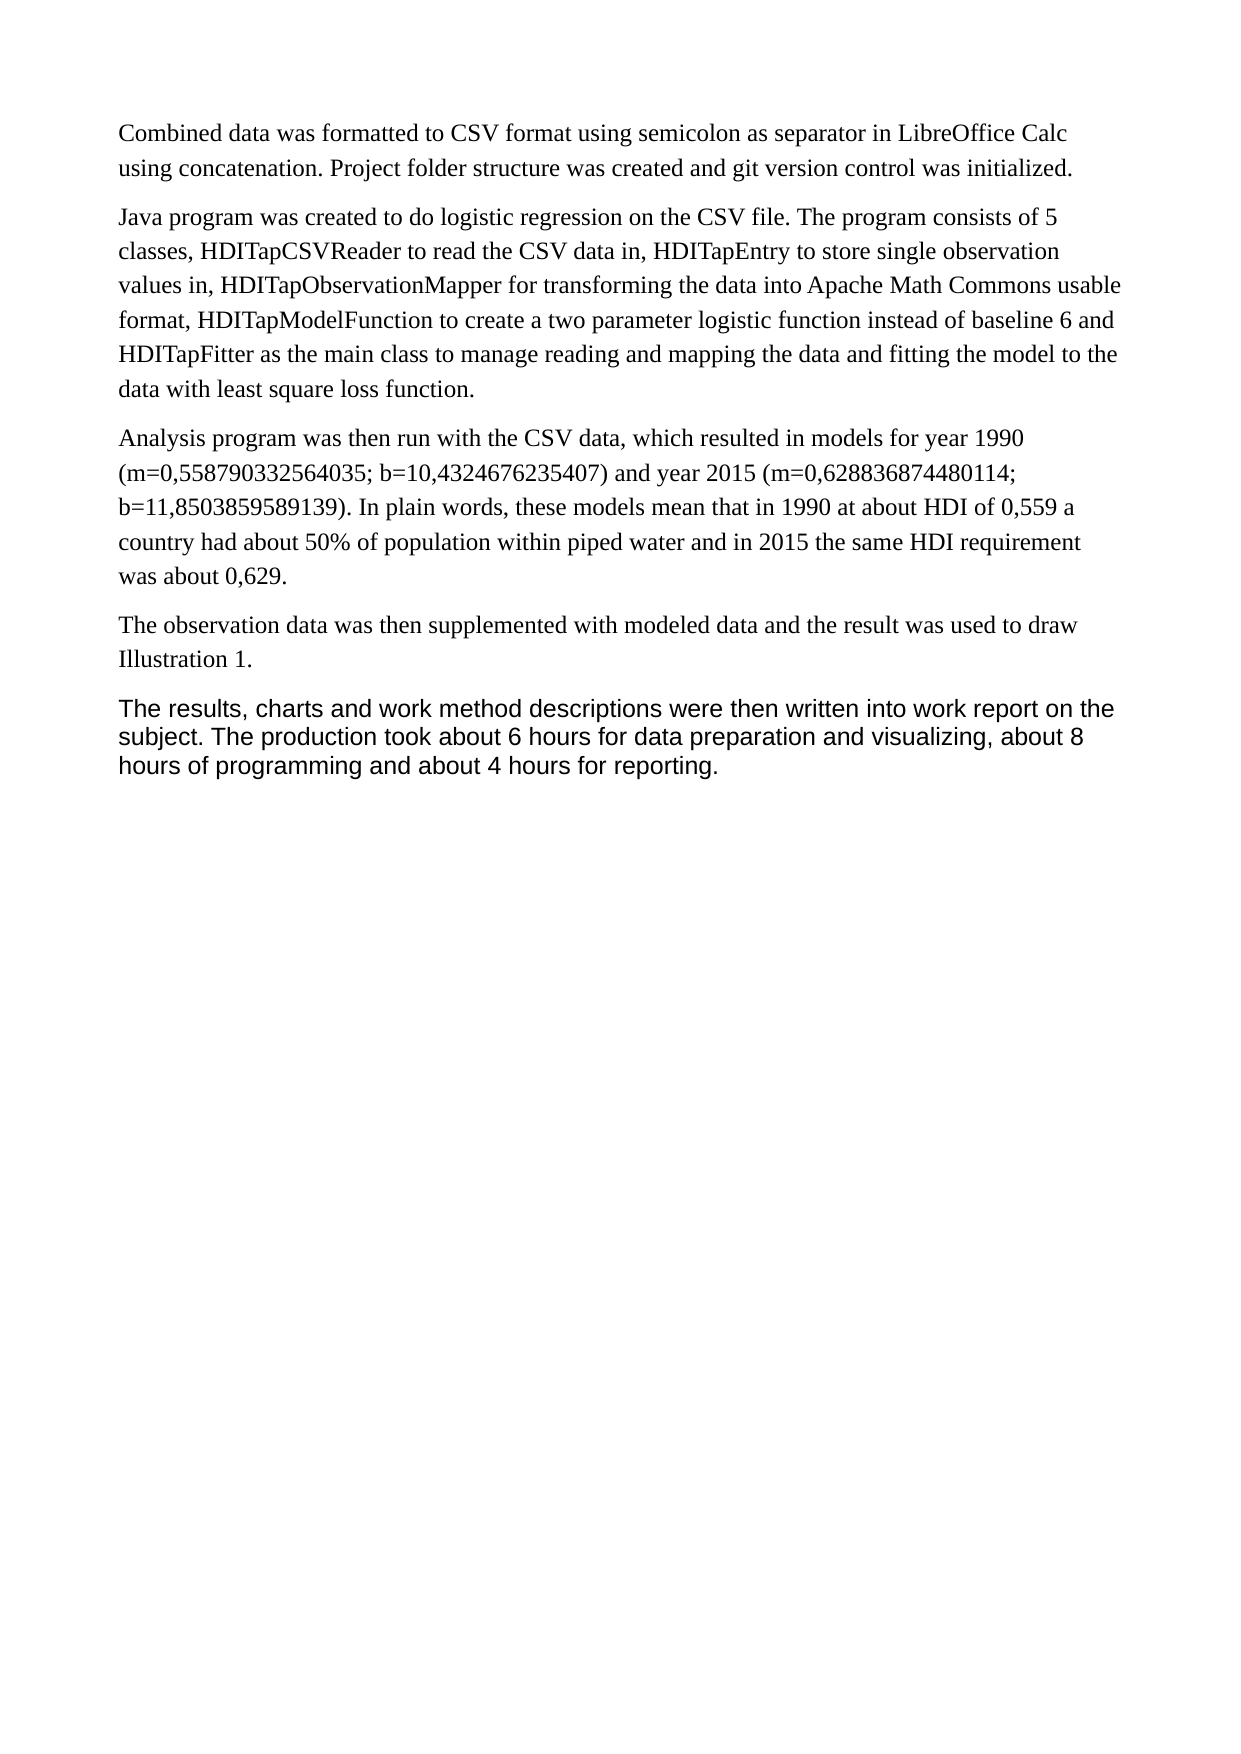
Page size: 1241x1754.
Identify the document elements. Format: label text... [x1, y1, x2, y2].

text Analysis program was then run with the CSV data, which resulted in models for year 1990 (m=0,558790332564035; b=10,4324676235407) and year 2015 (m=0,628836874480114; b=11,8503859589139). In plain words, these models mean that in 1990 at about HDI of 0,559 a country had about 50% of population within piped water and in 2015 the same HDI requirement was about 0,629. [118, 423, 1122, 590]
text Combined data was formatted to CSV format using semicolon as separator in LibreOffice Calc using concatenation. Project folder structure was created and git version control was initialized. [118, 118, 1122, 181]
text The results, charts and work method descriptions were then written into work report on the subject. The production took about 6 hours for data preparation and visualizing, about 8 hours of programming and about 4 hours for reporting. [118, 694, 1122, 780]
text Java program was created to do logistic regression on the CSV file. The program consists of 5 classes, HDITapCSVReader to read the CSV data in, HDITapEntry to store single observation values in, HDITapObservationMapper for transforming the data into Apache Math Commons usable format, HDITapModelFunction to create a two parameter logistic function instead of baseline 6 and HDITapFitter as the main class to manage reading and mapping the data and fitting the model to the data with least square loss function. [118, 202, 1122, 403]
text The observation data was then supplemented with modeled data and the result was used to draw Illustration 1. [118, 610, 1122, 673]
